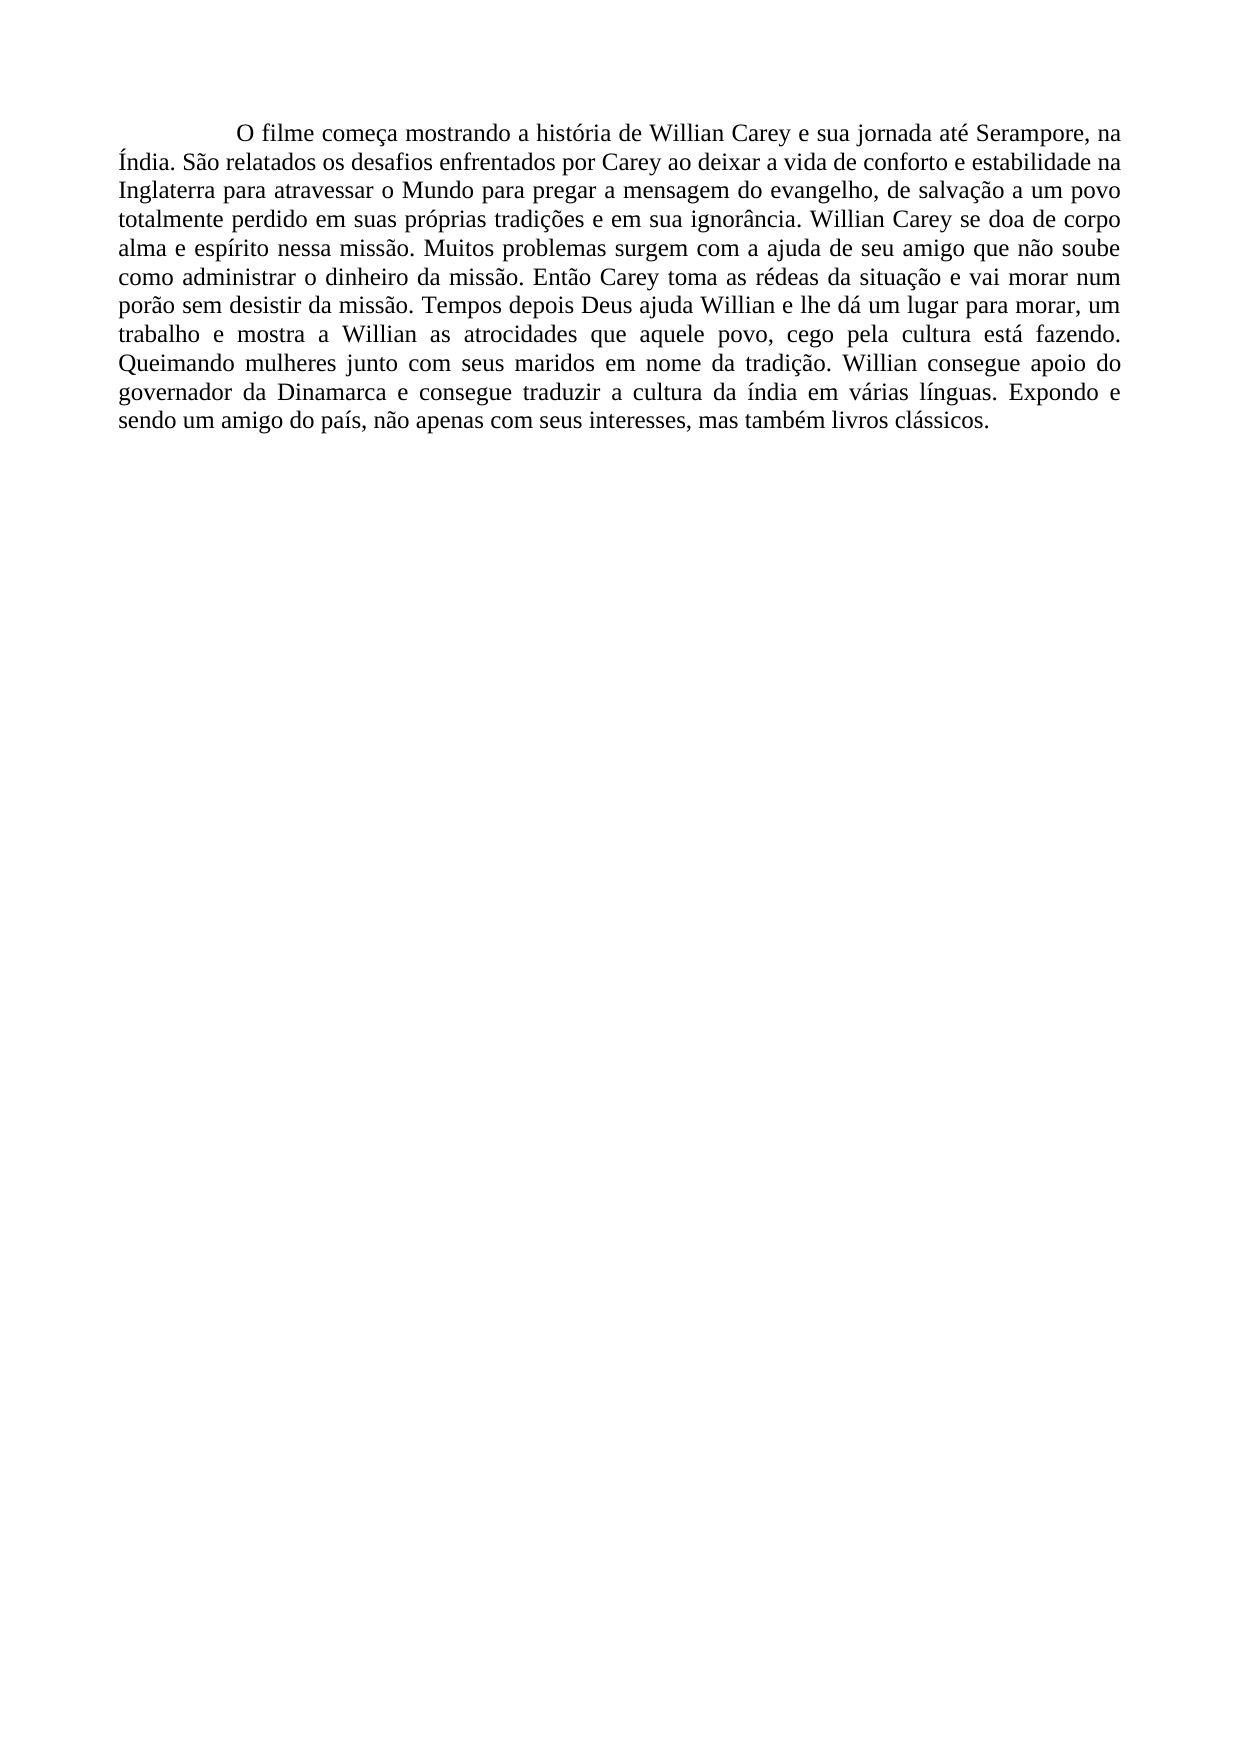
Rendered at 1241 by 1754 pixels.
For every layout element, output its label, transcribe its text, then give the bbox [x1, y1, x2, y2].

text O filme começa mostrando a história de Willian Carey e sua jornada até Serampore, na Índia. São relatados os desafios enfrentados por Carey ao deixar a vida de conforto e estabilidade na Inglaterra para atravessar o Mundo para pregar a mensagem do evangelho, de salvação a um povo totalmente perdido em suas próprias tradições e em sua ignorância. Willian Carey se doa de corpo alma e espírito nessa missão. Muitos problemas surgem com a ajuda de seu amigo que não soube como administrar o dinheiro da missão. Então Carey toma as rédeas da situação e vai morar num porão sem desistir da missão. Tempos depois Deus ajuda Willian e lhe dá um lugar para morar, um trabalho e mostra a Willian as atrocidades que aquele povo, cego pela cultura está fazendo. Queimando mulheres junto com seus maridos em nome da tradição. Willian consegue apoio do governador da Dinamarca e consegue traduzir a cultura da índia em várias línguas. Expondo e sendo um amigo do país, não apenas com seus interesses, mas também livros clássicos. [118, 118, 1122, 434]
